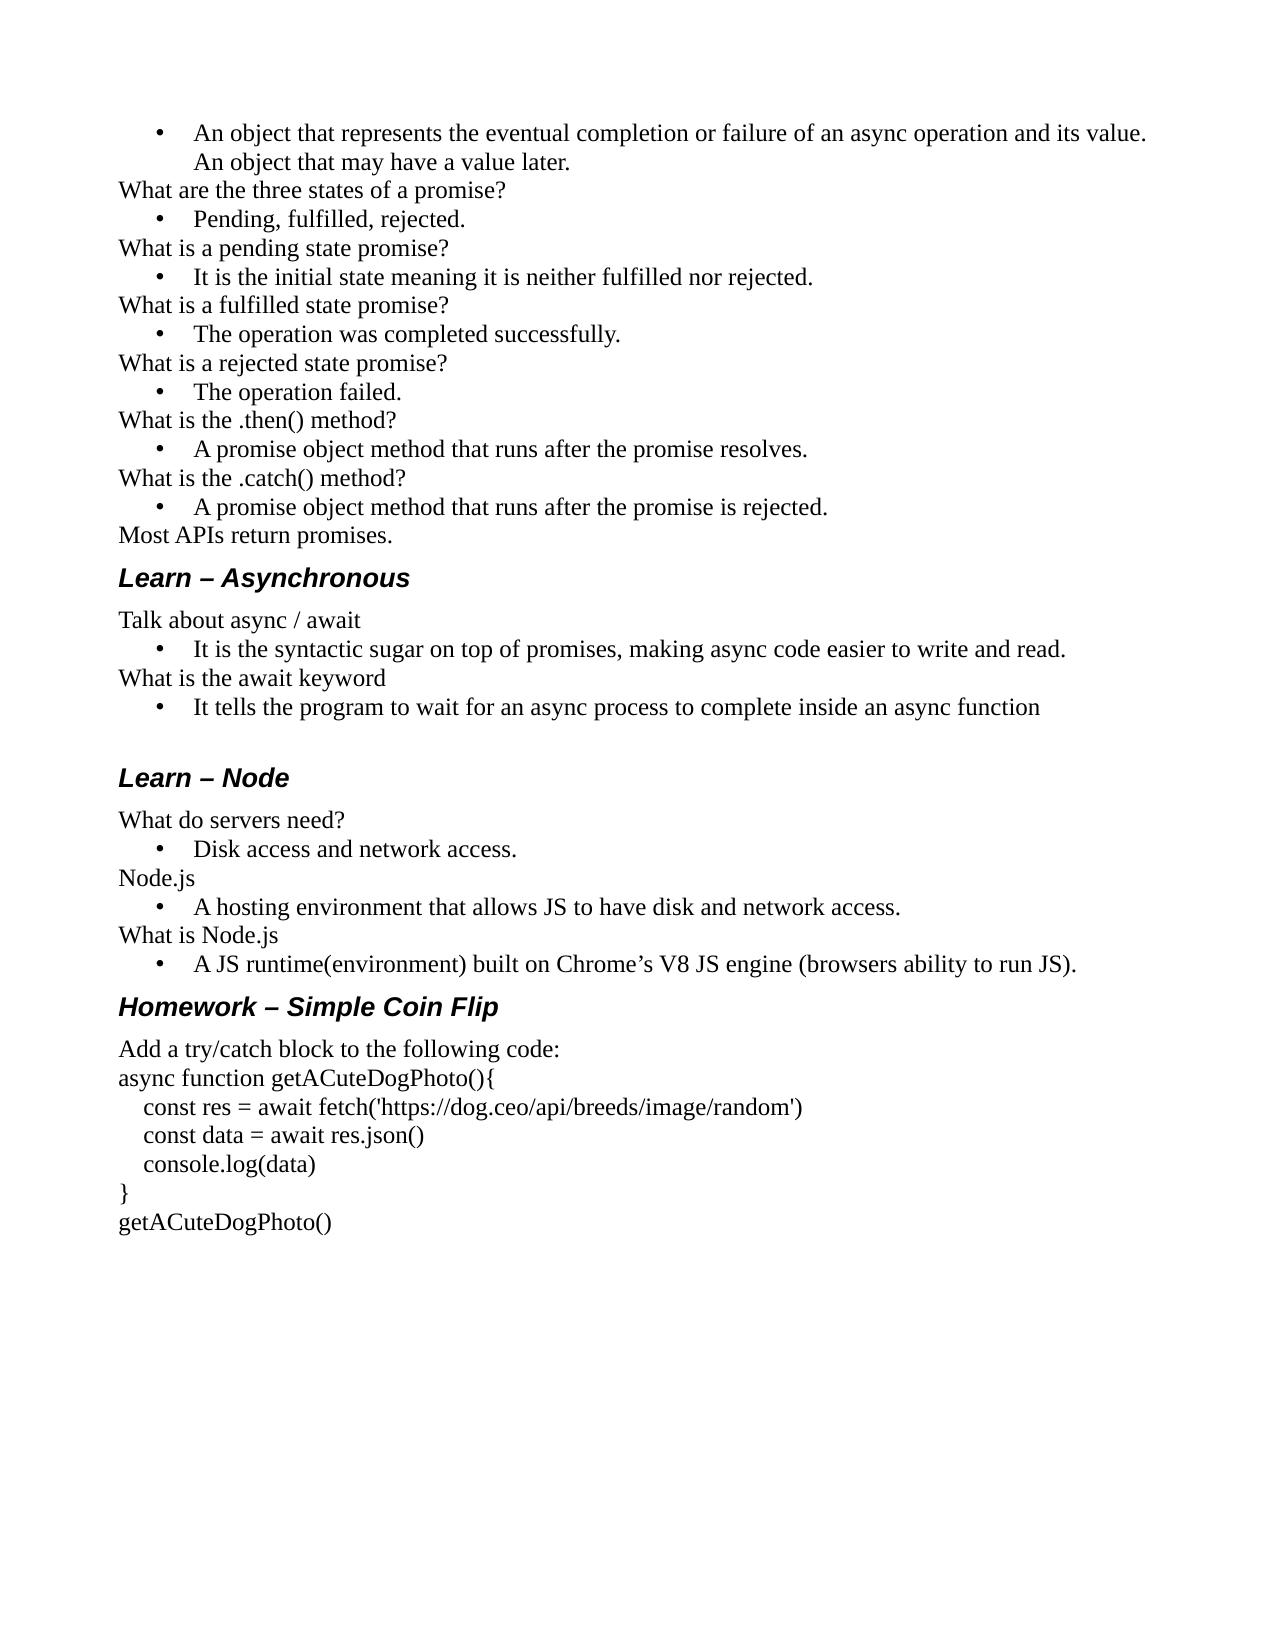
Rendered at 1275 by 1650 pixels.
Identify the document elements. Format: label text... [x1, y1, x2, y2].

text What do servers need? [118, 806, 1157, 834]
text Add a try/catch block to the following code: [118, 1034, 1157, 1063]
subtitle Homework – Simple Coin Flip [118, 991, 1157, 1022]
text What is the .then() method? [118, 406, 1157, 434]
subtitle Learn – Asynchronous [118, 562, 1157, 593]
text getACuteDogPhoto() [118, 1207, 1157, 1236]
list Disk access and network access. [156, 834, 1157, 863]
list A hosting environment that allows JS to have disk and network access. [156, 892, 1157, 921]
text console.log(data) [118, 1149, 1157, 1178]
text What is the .catch() method? [118, 463, 1157, 492]
text Talk about async / await [118, 606, 1157, 634]
text What is a pending state promise? [118, 233, 1157, 262]
text What is the await keyword [118, 663, 1157, 692]
list A promise object method that runs after the promise resolves. [156, 434, 1157, 463]
list Pending, fulfilled, rejected. [156, 204, 1157, 233]
text What are the three states of a promise? [118, 176, 1157, 204]
list It is the initial state meaning it is neither fulfilled nor rejected. [156, 262, 1157, 291]
list It is the syntactic sugar on top of promises, making async code easier to write and read. [156, 634, 1157, 663]
list The operation was completed successfully. [156, 319, 1157, 348]
text Node.js [118, 863, 1157, 892]
text const data = await res.json() [118, 1121, 1157, 1149]
text What is a rejected state promise? [118, 348, 1157, 377]
text Most APIs return promises. [118, 521, 1157, 549]
list A JS runtime(environment) built on Chrome’s V8 JS engine (browsers ability to run JS). [156, 949, 1157, 978]
list A promise object method that runs after the promise is rejected. [156, 492, 1157, 521]
list The operation failed. [156, 377, 1157, 406]
list It tells the program to wait for an async process to complete inside an async function [156, 692, 1157, 721]
text What is Node.js [118, 921, 1157, 949]
list An object that represents the eventual completion or failure of an async operation and its value. An object that may have a value later. [156, 118, 1157, 176]
text What is a fulfilled state promise? [118, 291, 1157, 319]
subtitle Learn – Node [118, 762, 1157, 793]
text const res = await fetch('https://dog.ceo/api/breeds/image/random') [118, 1092, 1157, 1121]
text } [118, 1178, 1157, 1207]
text async function getACuteDogPhoto(){ [118, 1063, 1157, 1092]
